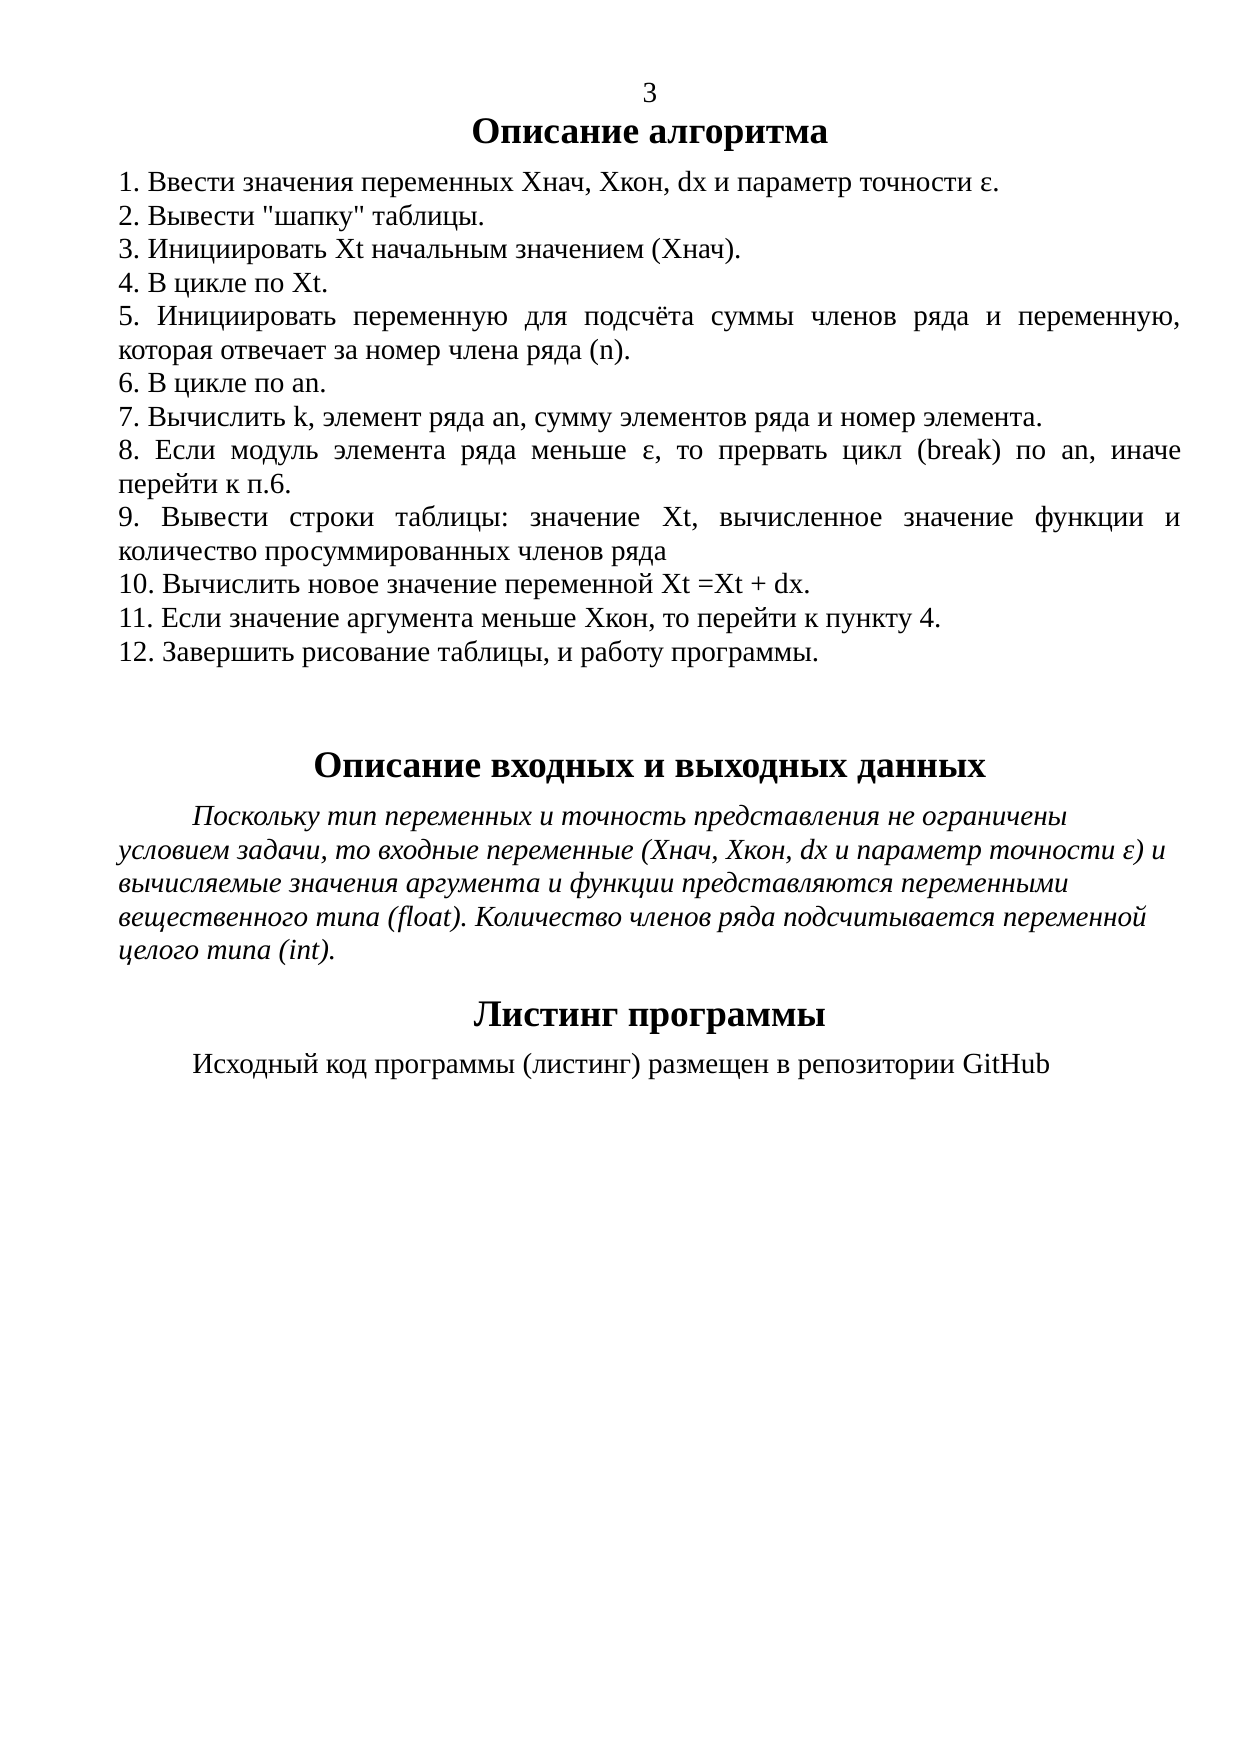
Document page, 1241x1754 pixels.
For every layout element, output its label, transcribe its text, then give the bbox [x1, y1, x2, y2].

text 1. Ввести значения переменных Xнач, Xкон, dx и параметр точности ε. [118, 164, 1181, 198]
text 10. Вычислить новое значение переменной Xt =Xt + dx. [118, 567, 1181, 600]
text 11. Если значение аргумента меньше Xкон, то перейти к пункту 4. [118, 600, 1181, 634]
subtitle Описание алгоритма [118, 108, 1181, 152]
text 2. Вывести "шапку" таблицы. [118, 198, 1181, 231]
text 8. Если модуль элемента ряда меньше ε, то прервать цикл (break) по an, иначе перейти к п.6. [118, 432, 1181, 499]
text 7. Вычислить k, элемент ряда an, сумму элементов ряда и номер элемента. [118, 399, 1181, 432]
text 4. В цикле по Xt. [118, 265, 1181, 298]
text 5. Инициировать переменную для подсчёта суммы членов ряда и переменную, которая отвечает за номер члена ряда (n). [118, 298, 1181, 365]
text 9. Вывести строки таблицы: значение Xt, вычисленное значение функции и количество просуммированных членов ряда [118, 499, 1181, 567]
text Исходный код программы (листинг) размещен в репозитории GitHub [118, 1047, 1181, 1080]
text 3. Инициировать Xt начальным значением (Xнач). [118, 231, 1181, 265]
text 6. В цикле по an. [118, 365, 1181, 399]
text Поскольку тип переменных и точность представления не ограничены условием задачи, то входные переменные (Xнач, Xкон, dx и параметр точности ε) и вычисляемые значения аргумента и функции представляются переменными вещественного типа (float). Количество членов ряда подсчитывается переменной целого типа (int). [118, 798, 1181, 966]
text 12. Завершить рисование таблицы, и работу программы. [118, 634, 1181, 667]
subtitle Листинг программы [118, 991, 1181, 1034]
subtitle Описание входных и выходных данных [118, 743, 1181, 786]
